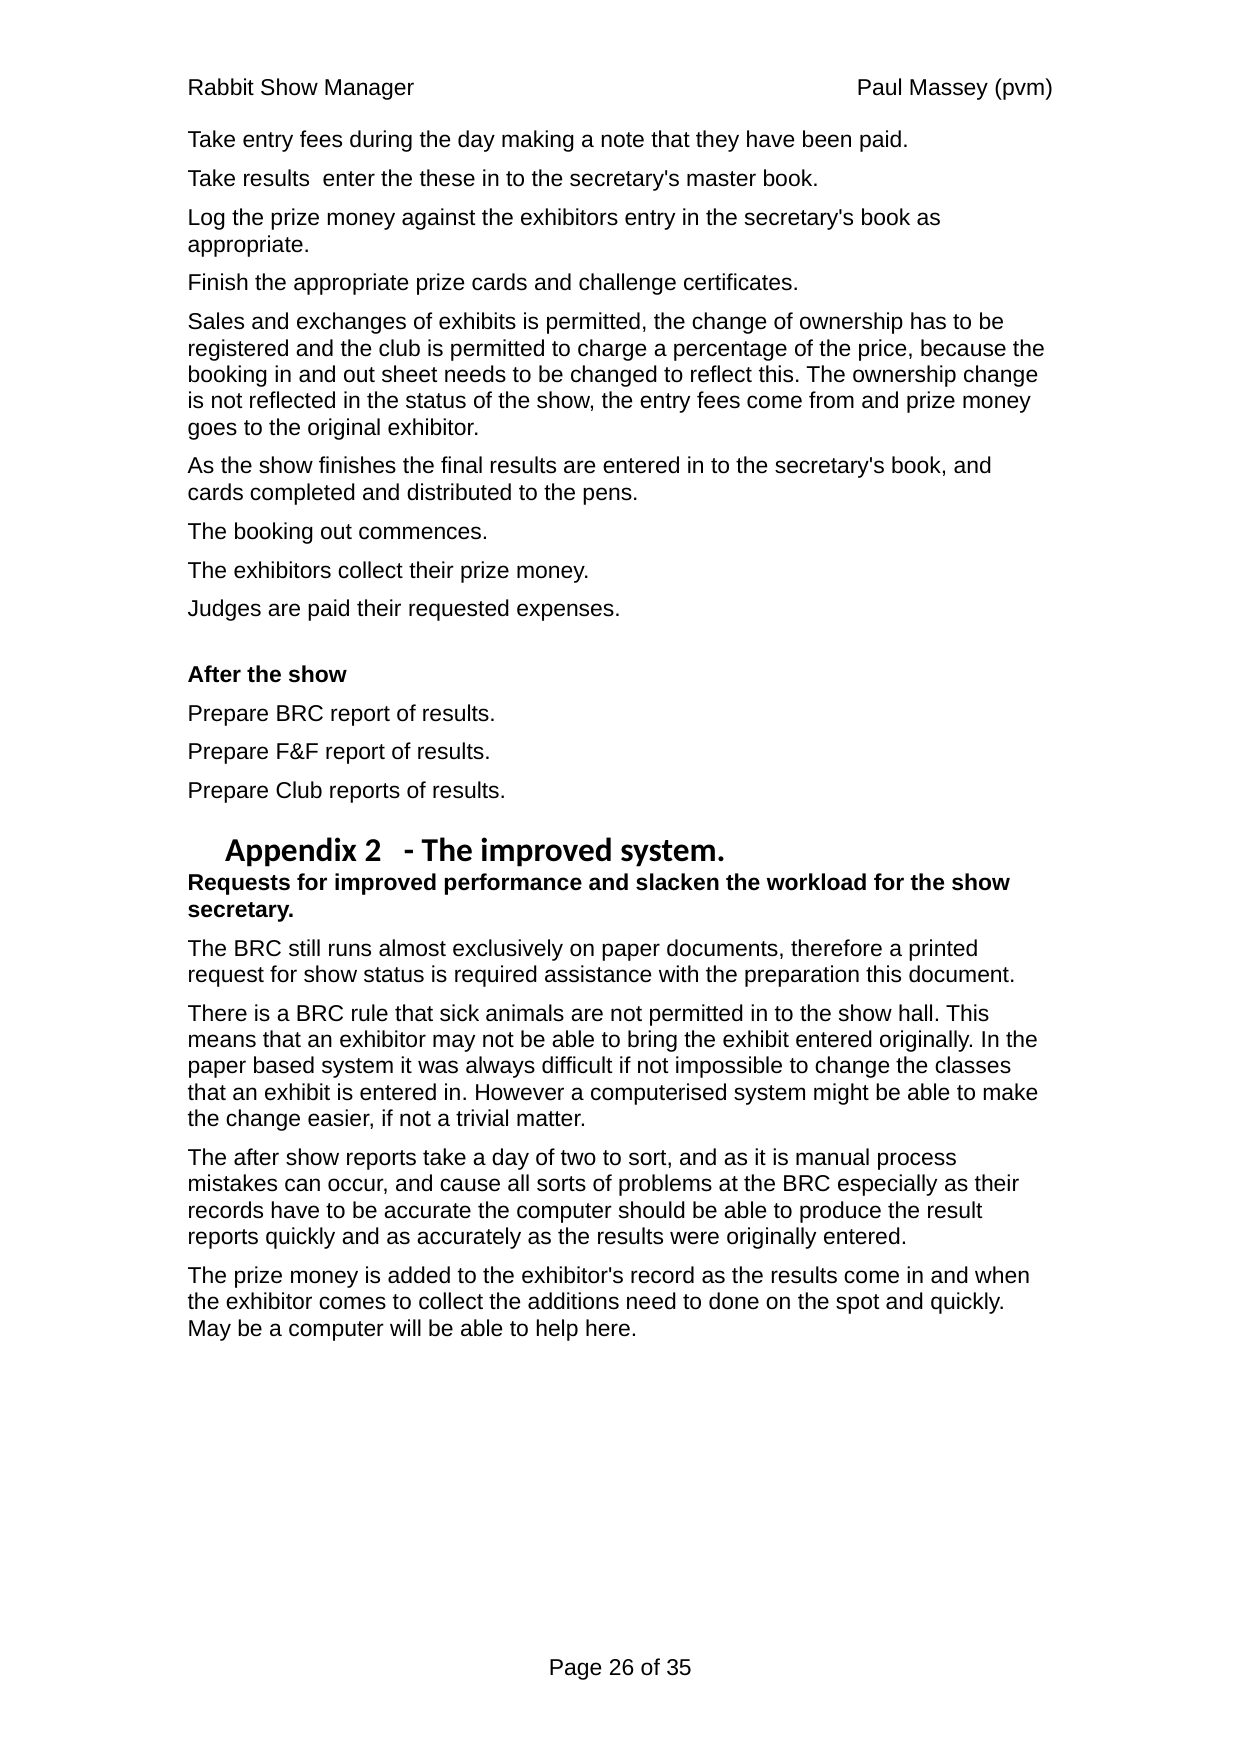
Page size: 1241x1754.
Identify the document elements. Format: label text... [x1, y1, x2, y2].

text Finish the appropriate prize cards and challenge certificates. [187, 269, 1053, 296]
text Prepare Club reports of results. [187, 777, 1053, 803]
subtitle Appendix 2 - The improved system. [187, 828, 1053, 869]
text Prepare F&F report of results. [187, 738, 1053, 765]
text Log the prize money against the exhibitors entry in the secretary's book as appropriate. [187, 204, 1053, 257]
text After the show [187, 661, 1053, 687]
text The after show reports take a day of two to sort, and as it is manual process mistakes can occur, and cause all sorts of problems at the BRC especially as their records have to be accurate the computer should be able to produce the result reports quickly and as accurately as the results were originally entered. [187, 1144, 1053, 1249]
text The exhibitors collect their prize money. [187, 557, 1053, 583]
text Take results enter the these in to the secretary's master book. [187, 165, 1053, 192]
text Requests for improved performance and slacken the workload for the show secretary. [187, 869, 1053, 922]
text There is a BRC rule that sick animals are not permitted in to the show hall. This means that an exhibitor may not be able to bring the exhibit entered originally. In the paper based system it was always difficult if not impossible to change the classes that an exhibit is entered in. However a computerised system might be able to make the change easier, if not a trivial matter. [187, 1000, 1053, 1131]
text Take entry fees during the day making a note that they have been paid. [187, 126, 1053, 153]
text Sales and exchanges of exhibits is permitted, the change of ownership has to be registered and the club is permitted to charge a percentage of the price, because the booking in and out sheet needs to be changed to reflect this. The ownership change is not reflected in the status of the show, the entry fees come from and prize money goes to the original exhibitor. [187, 308, 1053, 440]
text The prize money is added to the exhibitor's record as the results come in and when the exhibitor comes to collect the additions need to done on the spot and quickly. May be a computer will be able to help here. [187, 1262, 1053, 1341]
text Prepare BRC report of results. [187, 699, 1053, 726]
text Judges are paid their requested expenses. [187, 595, 1053, 648]
text As the show finishes the final results are entered in to the secretary's book, and cards completed and distributed to the pens. [187, 452, 1053, 505]
text The booking out commences. [187, 518, 1053, 544]
text The BRC still runs almost exclusively on paper documents, therefore a printed request for show status is required assistance with the preparation this document. [187, 934, 1053, 987]
